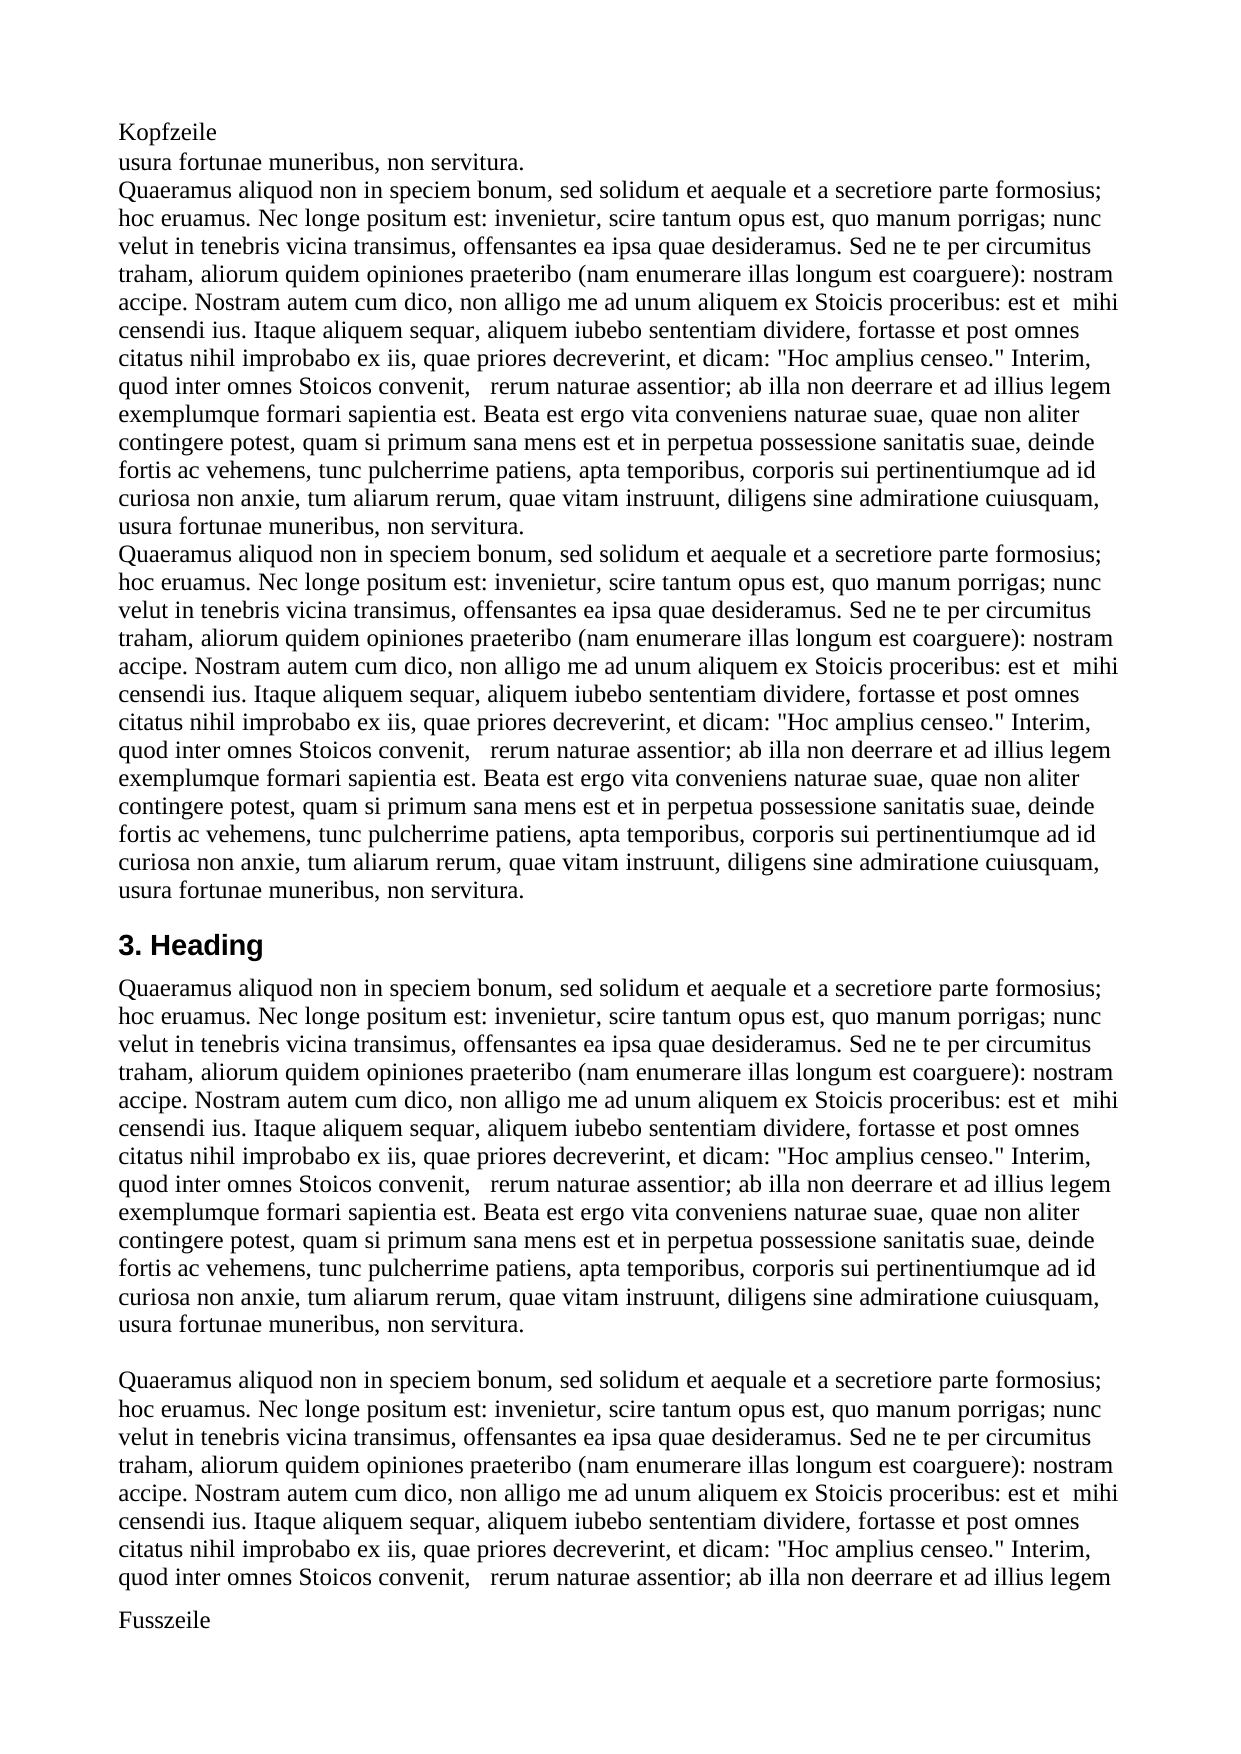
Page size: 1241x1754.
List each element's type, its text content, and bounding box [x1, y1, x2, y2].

text Quaeramus aliquod non in speciem bonum, sed solidum et aequale et a secretiore parte formosius; hoc eruamus. Nec longe positum est: invenietur, scire tantum opus est, quo manum porrigas; nunc velut in tenebris vicina transimus, offensantes ea ipsa quae desideramus. Sed ne te per circumitus traham, aliorum quidem opiniones praeteribo (nam enumerare illas longum est coarguere): nostram accipe. Nostram autem cum dico, non alligo me ad unum aliquem ex Stoicis proceribus: est et mihi censendi ius. Itaque aliquem sequar, aliquem iubebo sententiam dividere, fortasse et post omnes citatus nihil improbabo ex iis, quae priores decreverint, et dicam: "Hoc amplius censeo." Interim, quod inter omnes Stoicos convenit, rerum naturae assentior; ab illa non deerrare et ad illius legem exemplumque formari sapientia est. Beata est ergo vita conveniens naturae suae, quae non aliter contingere potest, quam si primum sana mens est et in perpetua possessione sanitatis suae, deinde fortis ac vehemens, tunc pulcherrime patiens, apta temporibus, corporis sui pertinentiumque ad id curiosa non anxie, tum aliarum rerum, quae vitam instruunt, diligens sine admiratione cuiusquam, usura fortunae muneribus, non servitura. [118, 540, 1122, 904]
text usura fortunae muneribus, non servitura. [118, 148, 1122, 176]
text Quaeramus aliquod non in speciem bonum, sed solidum et aequale et a secretiore parte formosius; hoc eruamus. Nec longe positum est: invenietur, scire tantum opus est, quo manum porrigas; nunc velut in tenebris vicina transimus, offensantes ea ipsa quae desideramus. Sed ne te per circumitus traham, aliorum quidem opiniones praeteribo (nam enumerare illas longum est coarguere): nostram accipe. Nostram autem cum dico, non alligo me ad unum aliquem ex Stoicis proceribus: est et mihi censendi ius. Itaque aliquem sequar, aliquem iubebo sententiam dividere, fortasse et post omnes citatus nihil improbabo ex iis, quae priores decreverint, et dicam: "Hoc amplius censeo." Interim, quod inter omnes Stoicos convenit, rerum naturae assentior; ab illa non deerrare et ad illius legem exemplumque formari sapientia est. Beata est ergo vita conveniens naturae suae, quae non aliter contingere potest, quam si primum sana mens est et in perpetua possessione sanitatis suae, deinde fortis ac vehemens, tunc pulcherrime patiens, apta temporibus, corporis sui pertinentiumque ad id curiosa non anxie, tum aliarum rerum, quae vitam instruunt, diligens sine admiratione cuiusquam, usura fortunae muneribus, non servitura. [118, 176, 1122, 540]
text Quaeramus aliquod non in speciem bonum, sed solidum et aequale et a secretiore parte formosius; hoc eruamus. Nec longe positum est: invenietur, scire tantum opus est, quo manum porrigas; nunc velut in tenebris vicina transimus, offensantes ea ipsa quae desideramus. Sed ne te per circumitus traham, aliorum quidem opiniones praeteribo (nam enumerare illas longum est coarguere): nostram accipe. Nostram autem cum dico, non alligo me ad unum aliquem ex Stoicis proceribus: est et mihi censendi ius. Itaque aliquem sequar, aliquem iubebo sententiam dividere, fortasse et post omnes citatus nihil improbabo ex iis, quae priores decreverint, et dicam: "Hoc amplius censeo." Interim, quod inter omnes Stoicos convenit, rerum naturae assentior; ab illa non deerrare et ad illius legem [118, 1366, 1122, 1591]
subtitle 3. Heading [118, 929, 1122, 962]
text Quaeramus aliquod non in speciem bonum, sed solidum et aequale et a secretiore parte formosius; hoc eruamus. Nec longe positum est: invenietur, scire tantum opus est, quo manum porrigas; nunc velut in tenebris vicina transimus, offensantes ea ipsa quae desideramus. Sed ne te per circumitus traham, aliorum quidem opiniones praeteribo (nam enumerare illas longum est coarguere): nostram accipe. Nostram autem cum dico, non alligo me ad unum aliquem ex Stoicis proceribus: est et mihi censendi ius. Itaque aliquem sequar, aliquem iubebo sententiam dividere, fortasse et post omnes citatus nihil improbabo ex iis, quae priores decreverint, et dicam: "Hoc amplius censeo." Interim, quod inter omnes Stoicos convenit, rerum naturae assentior; ab illa non deerrare et ad illius legem exemplumque formari sapientia est. Beata est ergo vita conveniens naturae suae, quae non aliter contingere potest, quam si primum sana mens est et in perpetua possessione sanitatis suae, deinde fortis ac vehemens, tunc pulcherrime patiens, apta temporibus, corporis sui pertinentiumque ad id curiosa non anxie, tum aliarum rerum, quae vitam instruunt, diligens sine admiratione cuiusquam, usura fortunae muneribus, non servitura. [118, 974, 1122, 1338]
